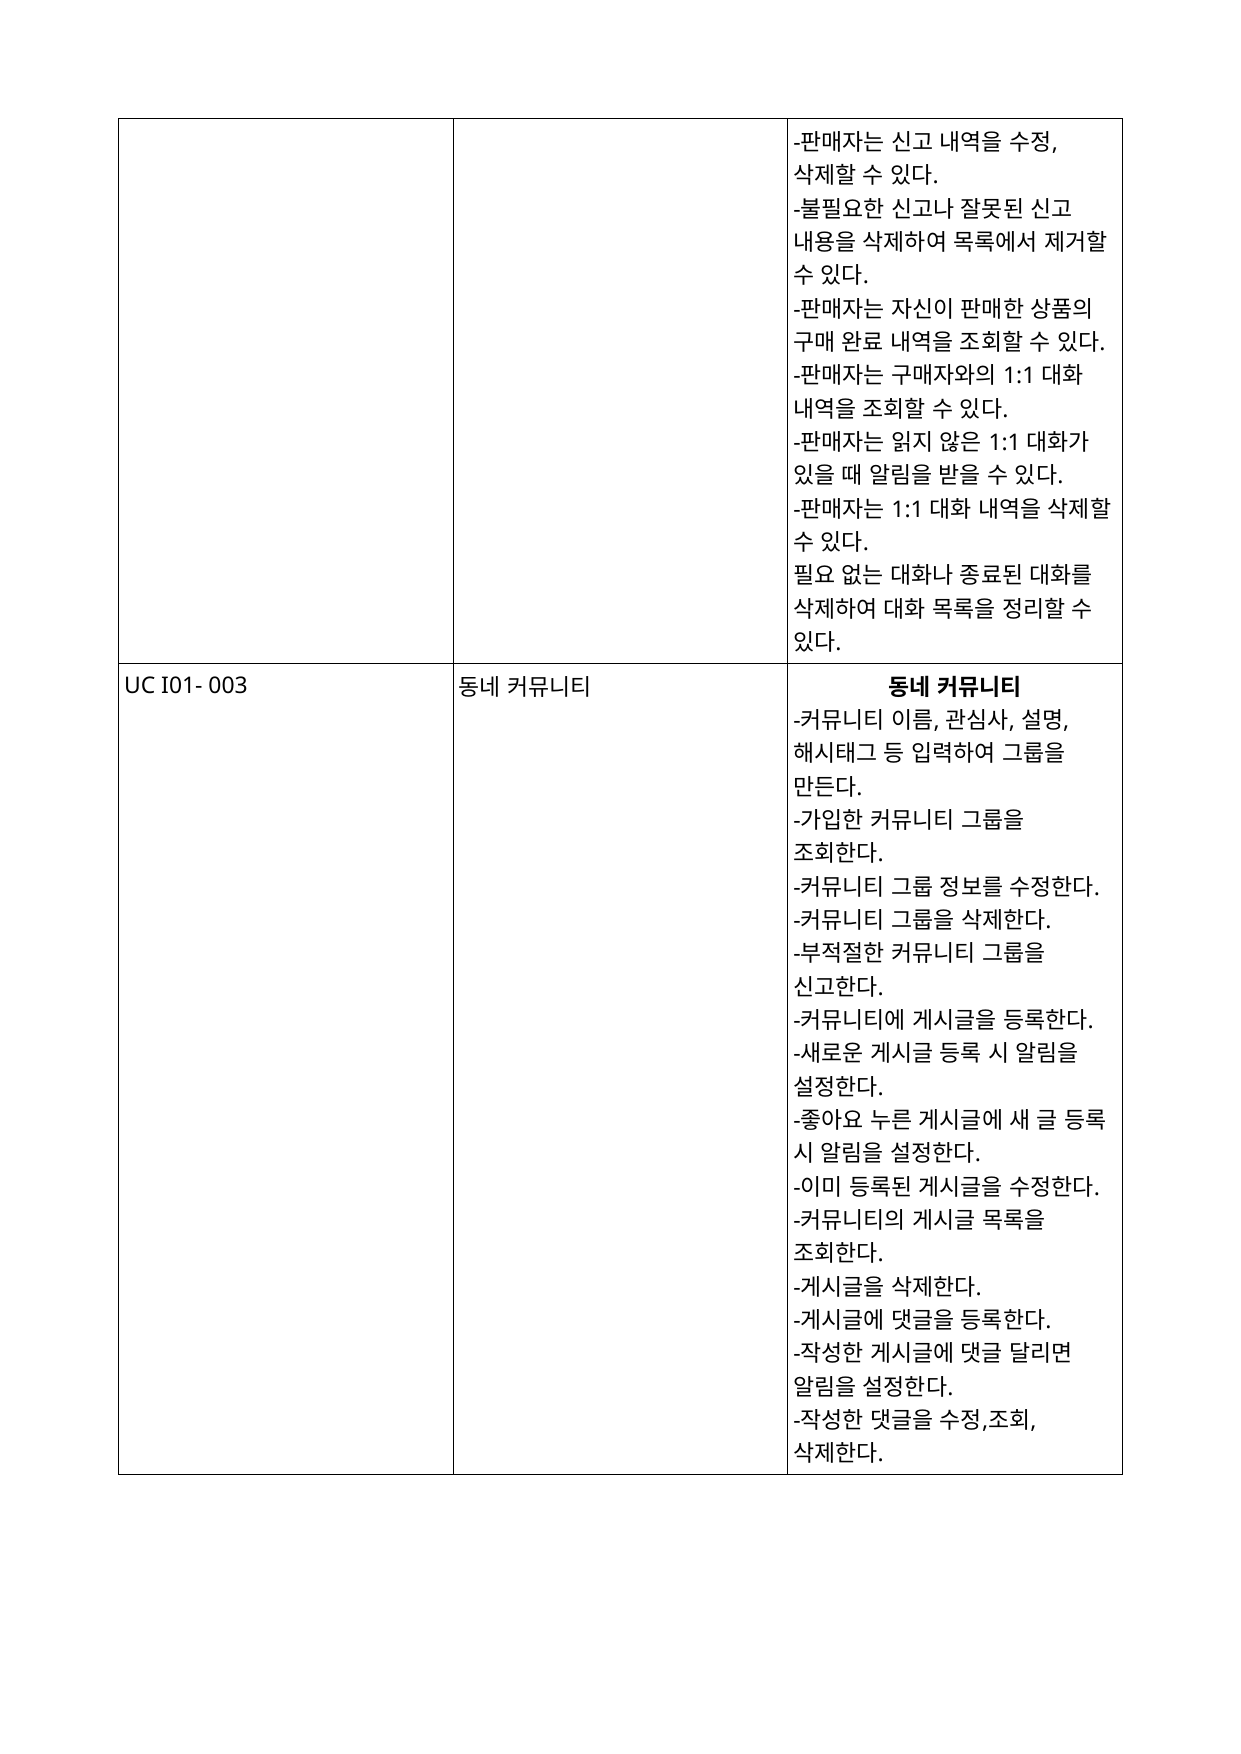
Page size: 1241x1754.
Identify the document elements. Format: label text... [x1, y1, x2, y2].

table_cell [119, 119, 453, 663]
table_cell 동네 커뮤니티 [454, 664, 787, 1474]
table_cell UC I01- 003 [119, 664, 453, 1474]
table_cell [454, 119, 787, 663]
table_cell 동네 커뮤니티 -커뮤니티 이름, 관심사, 설명, 해시태그 등 입력하여 그룹을 만든다. -가입한 커뮤니티 그룹을 조회한다. -커뮤니티 그룹 정보를 수정한다. -커뮤니티 그룹을 삭제한다. -부적절한 커뮤니티 그룹을 신고한다. -커뮤니티에 게시글을 등록한다. -새로운 게시글 등록 시 알림을 설정한다. -좋아요 누른 게시글에 새 글 등록 시 알림을 설정한다. -이미 등록된 게시글을 수정한다. -커뮤니티의 게시글 목록을 조회한다. -게시글을 삭제한다. -게시글에 댓글을 등록한다. -작성한 게시글에 댓글 달리면 알림을 설정한다. -작성한 댓글을 수정,조회,삭제한다. [788, 664, 1122, 1474]
table_cell -판매자는 신고 내역을 수정,삭제할 수 있다. -불필요한 신고나 잘못된 신고 내용을 삭제하여 목록에서 제거할 수 있다. -판매자는 자신이 판매한 상품의 구매 완료 내역을 조회할 수 있다. -판매자는 구매자와의 1:1 대화 내역을 조회할 수 있다. -판매자는 읽지 않은 1:1 대화가 있을 때 알림을 받을 수 있다. -판매자는 1:1 대화 내역을 삭제할 수 있다. 필요 없는 대화나 종료된 대화를 삭제하여 대화 목록을 정리할 수 있다. [788, 119, 1122, 663]
